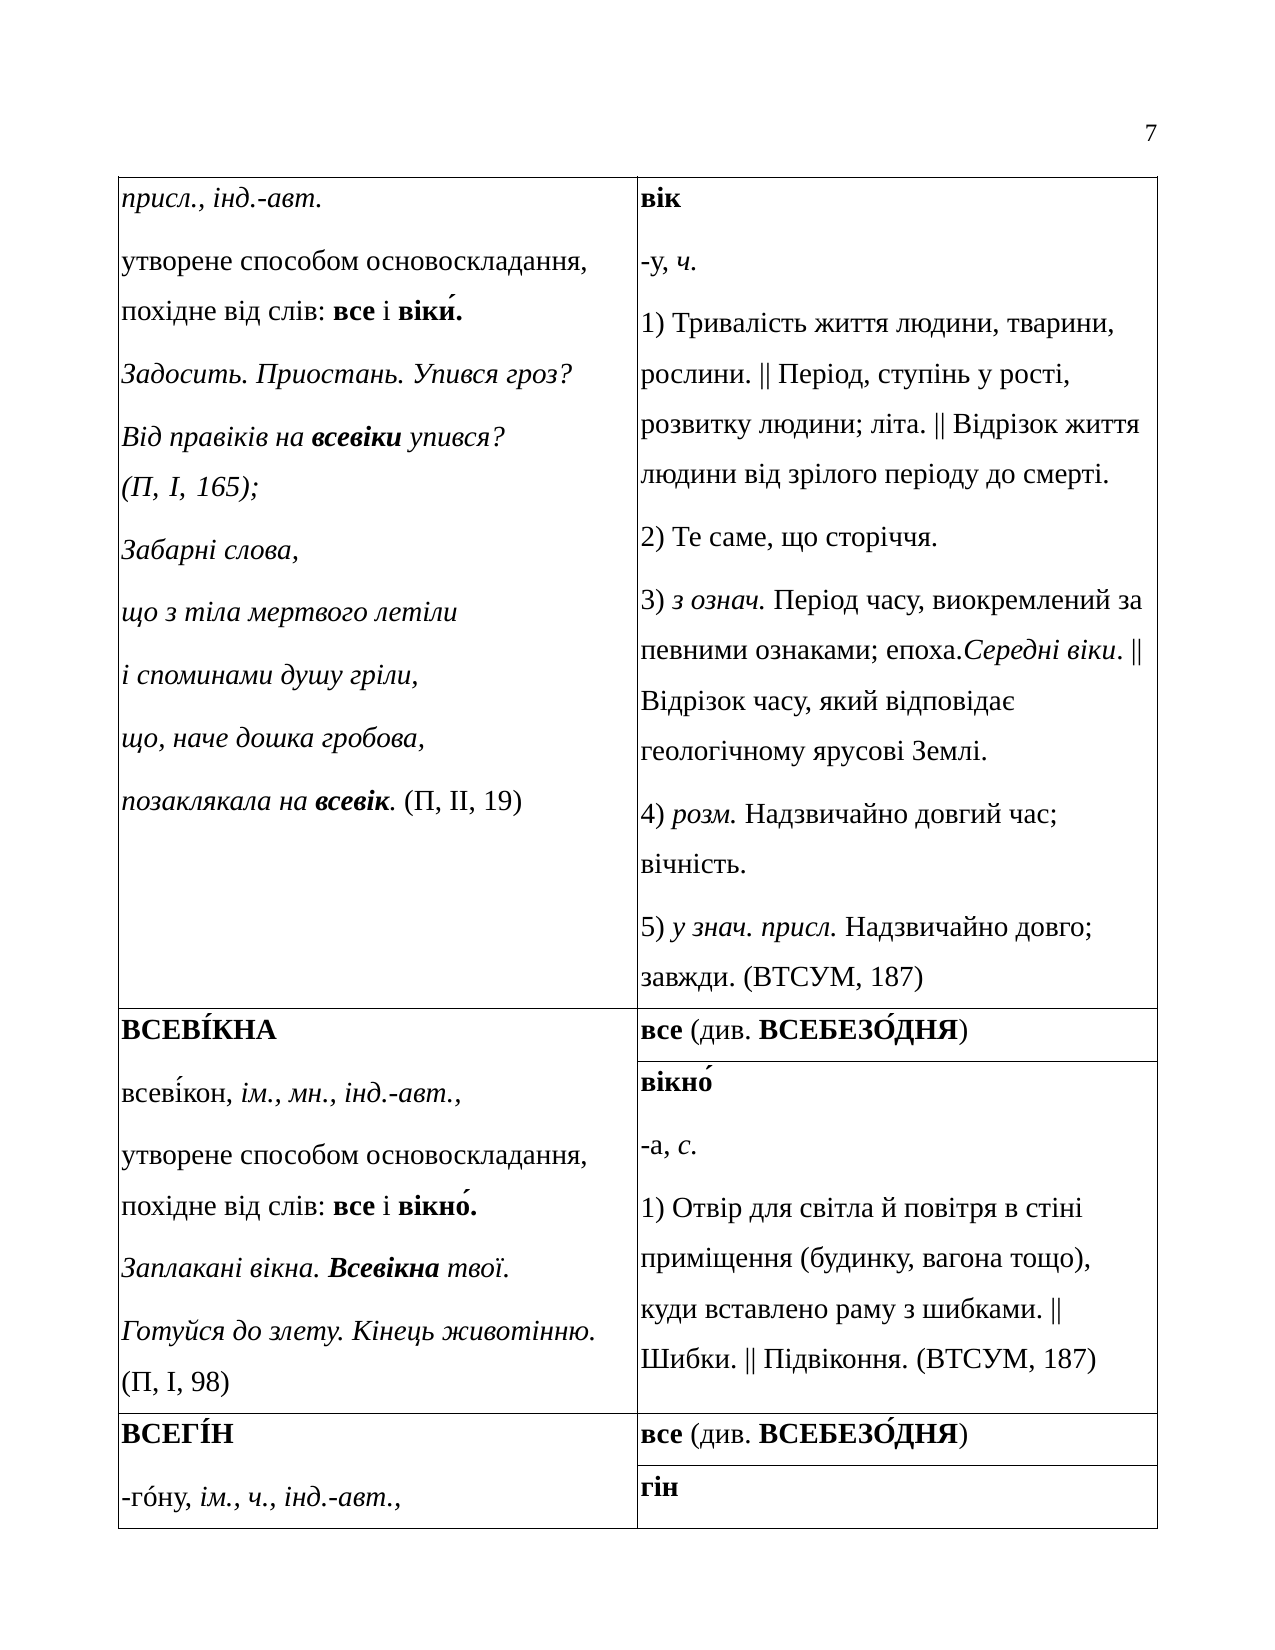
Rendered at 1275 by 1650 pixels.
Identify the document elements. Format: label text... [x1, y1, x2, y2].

table_cell ВСЕГÍН -гóну, ім., ч., інд.-авт., [119, 1414, 637, 1528]
table_cell вікно́ -а, с. 1) Отвір для світла й повітря в стіні приміщення (будинку, вагона тощо), куди вставлено раму з шибками. || Шибки. || Підвіконня. (ВТСУМ, 187) [638, 1062, 1157, 1413]
table_cell присл., інд.-авт. утворене способом основоскладання, похідне від слів: все і віки́. Задосить. Приостань. Упився гроз? Від правіків на всевіки упився? (П, І, 165); Забарні слова, що з тіла мертвого летіли і споминами душу гріли, що, наче дошка гробова, позаклякала на всевік. (П, ІІ, 19) [119, 178, 637, 1008]
table_cell все (див. ВСЕБЕЗО́ДНЯ) [638, 1414, 1157, 1465]
table_cell все (див. ВСЕБЕЗО́ДНЯ) [638, 1009, 1157, 1061]
table_cell гін [638, 1466, 1157, 1528]
table_cell ВСЕВІ́КНА всеві́кон, ім., мн., інд.-авт., утворене способом основоскладання, похідне від слів: все і вікно́. Заплакані вікна. Всевікна твої. Готуйся до злету. Кінець животінню. (П, І, 98) [119, 1009, 637, 1413]
table_cell вік -у, ч. 1) Тривалість життя людини, тварини, рослини. || Період, ступінь у рості, розвитку людини; літа. || Відрізок життя людини від зрілого періоду до смерті. 2) Те саме, що сторіччя. 3) з означ. Період часу, виокремлений за певними ознаками; епоха.Середні віки. || Відрізок часу, який відповідає геологічному ярусові Землі. 4) розм. Надзвичайно довгий час; вічність. 5) у знач. присл. Надзвичайно довго; завжди. (ВТСУМ, 187) [638, 178, 1157, 1008]
